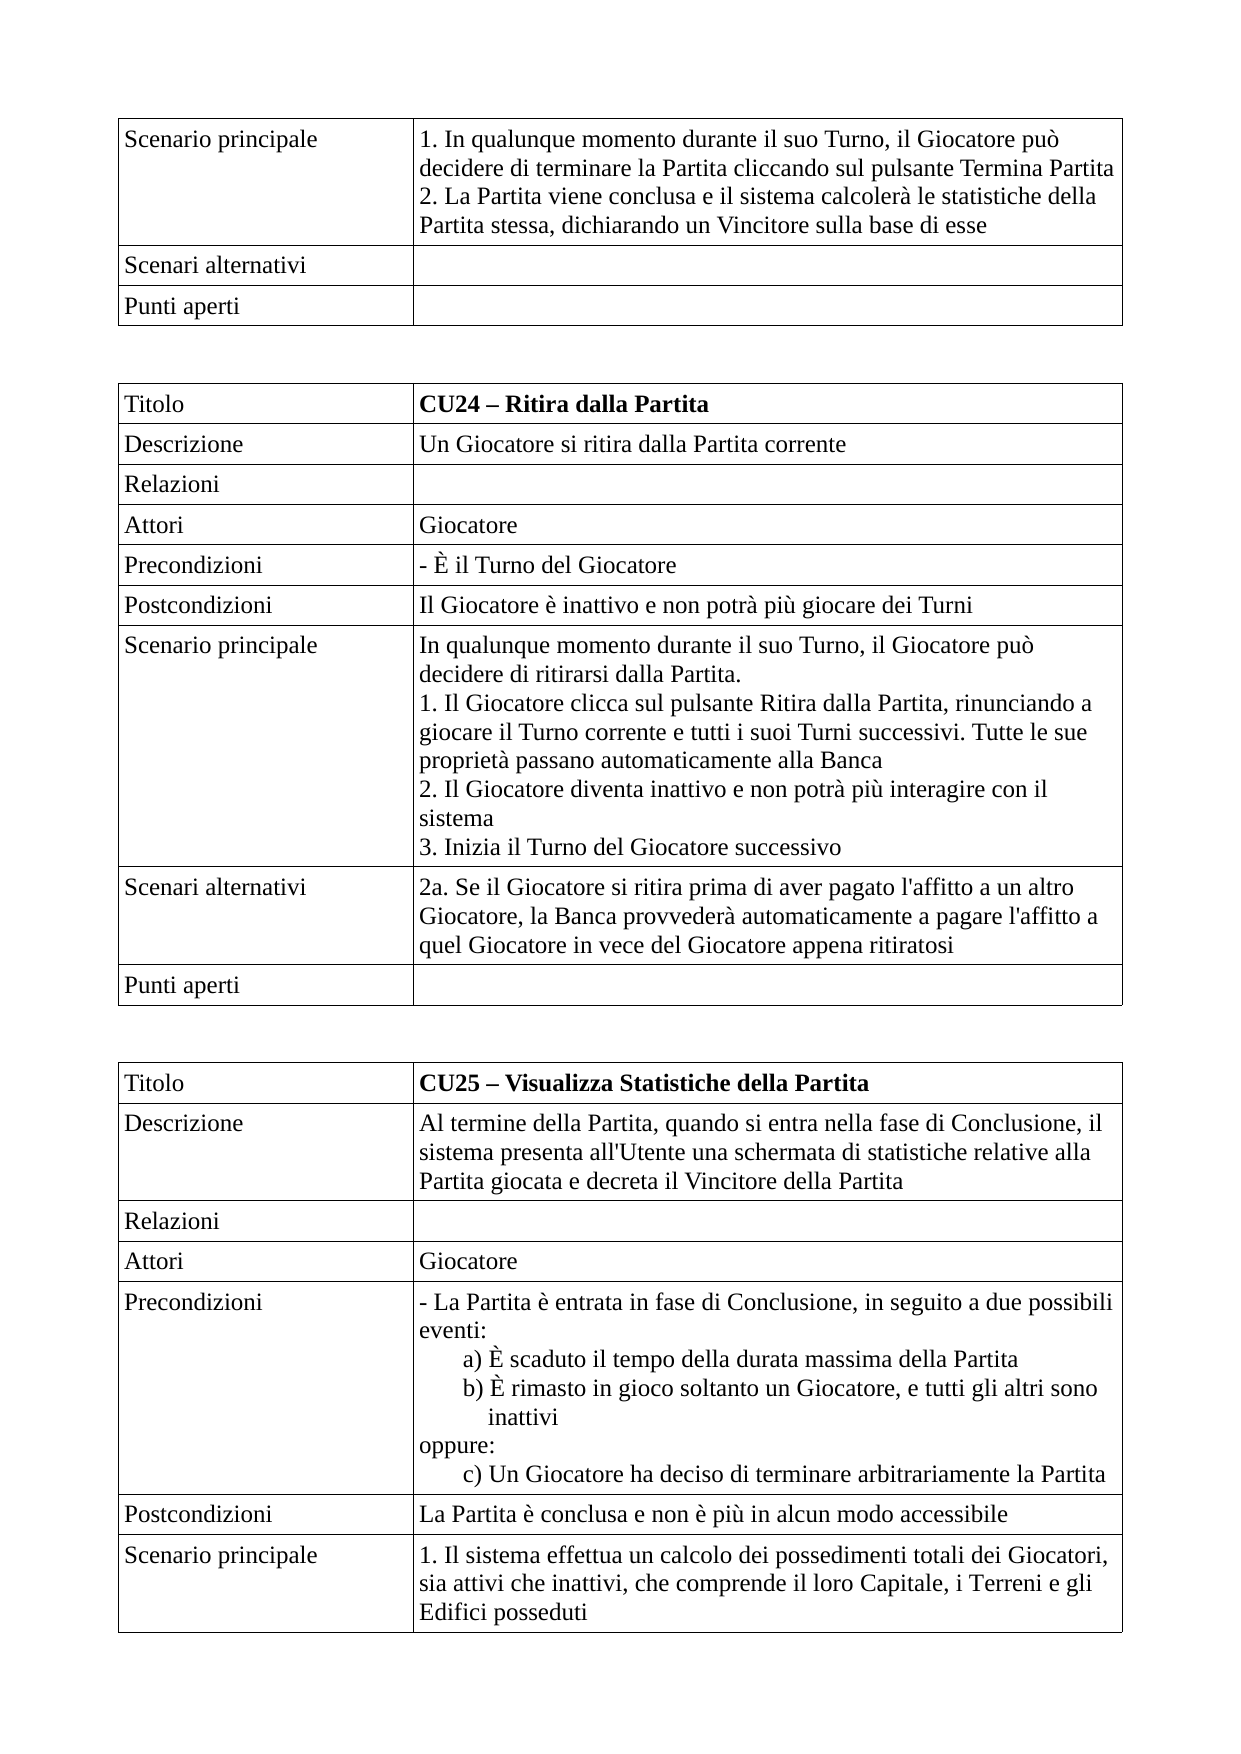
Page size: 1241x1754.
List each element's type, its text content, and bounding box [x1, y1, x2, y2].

table_cell 1. Il sistema effettua un calcolo dei possedimenti totali dei Giocatori, sia attivi che inattivi, che comprende il loro Capitale, i Terreni e gli Edifici posseduti [414, 1535, 1122, 1632]
table_cell Al termine della Partita, quando si entra nella fase di Conclusione, il sistema presenta all'Utente una schermata di statistiche relative alla Partita giocata e decreta il Vincitore della Partita [414, 1104, 1122, 1200]
table_cell 1. In qualunque momento durante il suo Turno, il Giocatore può decidere di terminare la Partita cliccando sul pulsante Termina Partita 2. La Partita viene conclusa e il sistema calcolerà le statistiche della Partita stessa, dichiarando un Vincitore sulla base di esse [414, 119, 1122, 245]
table_cell Giocatore [414, 1242, 1122, 1281]
table_cell 2a. Se il Giocatore si ritira prima di aver pagato l'affitto a un altro Giocatore, la Banca provvederà automaticamente a pagare l'affitto a quel Giocatore in vece del Giocatore appena ritiratosi [414, 867, 1122, 964]
table_header Titolo [119, 1063, 413, 1102]
table_cell La Partita è conclusa e non è più in alcun modo accessibile [414, 1495, 1122, 1534]
table_cell [414, 1201, 1122, 1241]
table_cell [414, 246, 1122, 285]
table_cell [414, 965, 1122, 1004]
table_cell Relazioni [119, 465, 413, 504]
table_cell Attori [119, 1242, 413, 1281]
table_cell Postcondizioni [119, 586, 413, 625]
table_cell Attori [119, 505, 413, 544]
table_cell Postcondizioni [119, 1495, 413, 1534]
table_cell - La Partita è entrata in fase di Conclusione, in seguito a due possibili eventi: a) È scaduto il tempo della durata massima della Partita b) È rimasto in gioco soltanto un Giocatore, e tutti gli altri sono inattivi oppure: c) Un Giocatore ha deciso di terminare arbitrariamente la Partita [414, 1282, 1122, 1494]
table_cell [414, 465, 1122, 504]
table_cell Il Giocatore è inattivo e non potrà più giocare dei Turni [414, 586, 1122, 625]
table_cell Descrizione [119, 1104, 413, 1200]
table_cell Scenario principale [119, 1535, 413, 1632]
table_cell Giocatore [414, 505, 1122, 544]
table_cell Scenario principale [119, 626, 413, 866]
table_cell - È il Turno del Giocatore [414, 545, 1122, 584]
table_cell [414, 286, 1122, 325]
table_header CU25 – Visualizza Statistiche della Partita [414, 1063, 1122, 1102]
table_cell Precondizioni [119, 545, 413, 584]
table_header Titolo [119, 384, 413, 423]
table_cell Scenari alternativi [119, 246, 413, 285]
table_cell Scenari alternativi [119, 867, 413, 964]
table_cell In qualunque momento durante il suo Turno, il Giocatore può decidere di ritirarsi dalla Partita. 1. Il Giocatore clicca sul pulsante Ritira dalla Partita, rinunciando a giocare il Turno corrente e tutti i suoi Turni successivi. Tutte le sue proprietà passano automaticamente alla Banca 2. Il Giocatore diventa inattivo e non potrà più interagire con il sistema 3. Inizia il Turno del Giocatore successivo [414, 626, 1122, 866]
table_cell Precondizioni [119, 1282, 413, 1494]
table_cell Scenario principale [119, 119, 413, 245]
table_header CU24 – Ritira dalla Partita [414, 384, 1122, 423]
table_cell Descrizione [119, 424, 413, 463]
table_cell Punti aperti [119, 965, 413, 1004]
table_cell Un Giocatore si ritira dalla Partita corrente [414, 424, 1122, 463]
table_cell Punti aperti [119, 286, 413, 325]
table_cell Relazioni [119, 1201, 413, 1241]
